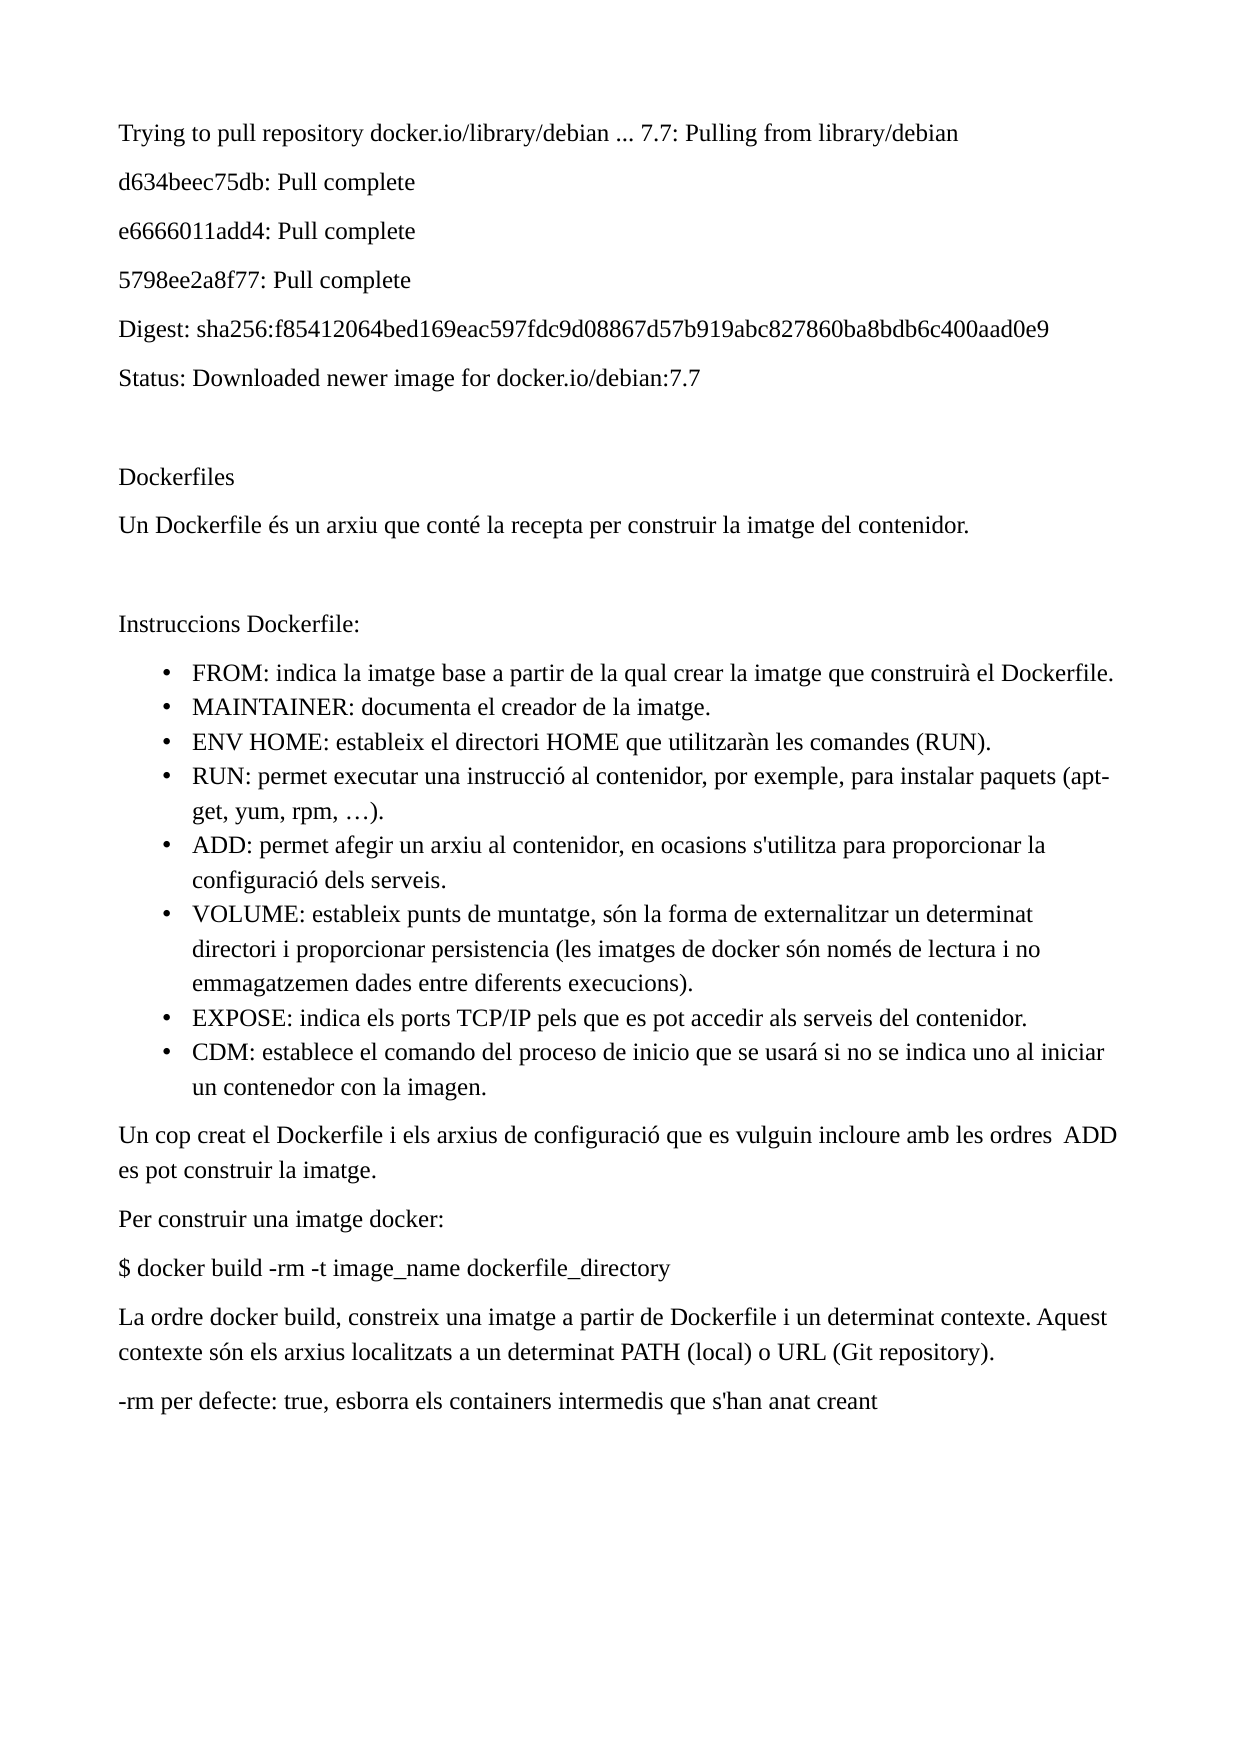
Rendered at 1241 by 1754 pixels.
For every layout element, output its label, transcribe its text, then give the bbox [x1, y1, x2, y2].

text Un cop creat el Dockerfile i els arxius de configuració que es vulguin incloure amb les ordres ADD es pot construir la imatge. [118, 1121, 1122, 1184]
text Instruccions Dockerfile: [118, 609, 1122, 637]
text Dockerfiles [118, 462, 1122, 490]
text d634beec75db: Pull complete [118, 167, 1122, 196]
text La ordre docker build, constreix una imatge a partir de Dockerfile i un determinat contexte. Aquest contexte són els arxius localitzats a un determinat PATH (local) o URL (Git repository). [118, 1302, 1122, 1366]
text Trying to pull repository docker.io/library/debian ... 7.7: Pulling from library/debian [118, 118, 1122, 147]
text Un Dockerfile és un arxiu que conté la recepta per construir la imatge del contenidor. [118, 511, 1122, 539]
text 5798ee2a8f77: Pull complete [118, 265, 1122, 294]
text $ docker build -rm -t image_name dockerfile_directory [118, 1253, 1122, 1282]
list ENV HOME: estableix el directori HOME que utilitzaràn les comandes (RUN). [162, 727, 1122, 756]
list FROM: indica la imatge base a partir de la qual crear la imatge que construirà el Dockerfile. [162, 658, 1122, 687]
list VOLUME: estableix punts de muntatge, són la forma de externalitzar un determinat directori i proporcionar persistencia (les imatges de docker són només de lectura i no emmagatzemen dades entre diferents execucions). [162, 899, 1122, 997]
list RUN: permet executar una instrucció al contenidor, por exemple, para instalar paquets (apt-get, yum, rpm, …). [162, 761, 1122, 824]
list MAINTAINER: documenta el creador de la imatge. [162, 692, 1122, 721]
text -rm per defecte: true, esborra els containers intermedis que s'han anat creant [118, 1386, 1122, 1414]
text e6666011add4: Pull complete [118, 216, 1122, 245]
list CDM: establece el comando del proceso de inicio que se usará si no se indica uno al iniciar un contenedor con la imagen. [162, 1037, 1122, 1100]
text Per construir una imatge docker: [118, 1204, 1122, 1233]
text Status: Downloaded newer image for docker.io/debian:7.7 [118, 363, 1122, 392]
text Digest: sha256:f85412064bed169eac597fdc9d08867d57b919abc827860ba8bdb6c400aad0e9 [118, 314, 1122, 343]
list EXPOSE: indica els ports TCP/IP pels que es pot accedir als serveis del contenidor. [162, 1003, 1122, 1031]
list ADD: permet afegir un arxiu al contenidor, en ocasions s'utilitza para proporcionar la configuració dels serveis. [162, 830, 1122, 893]
